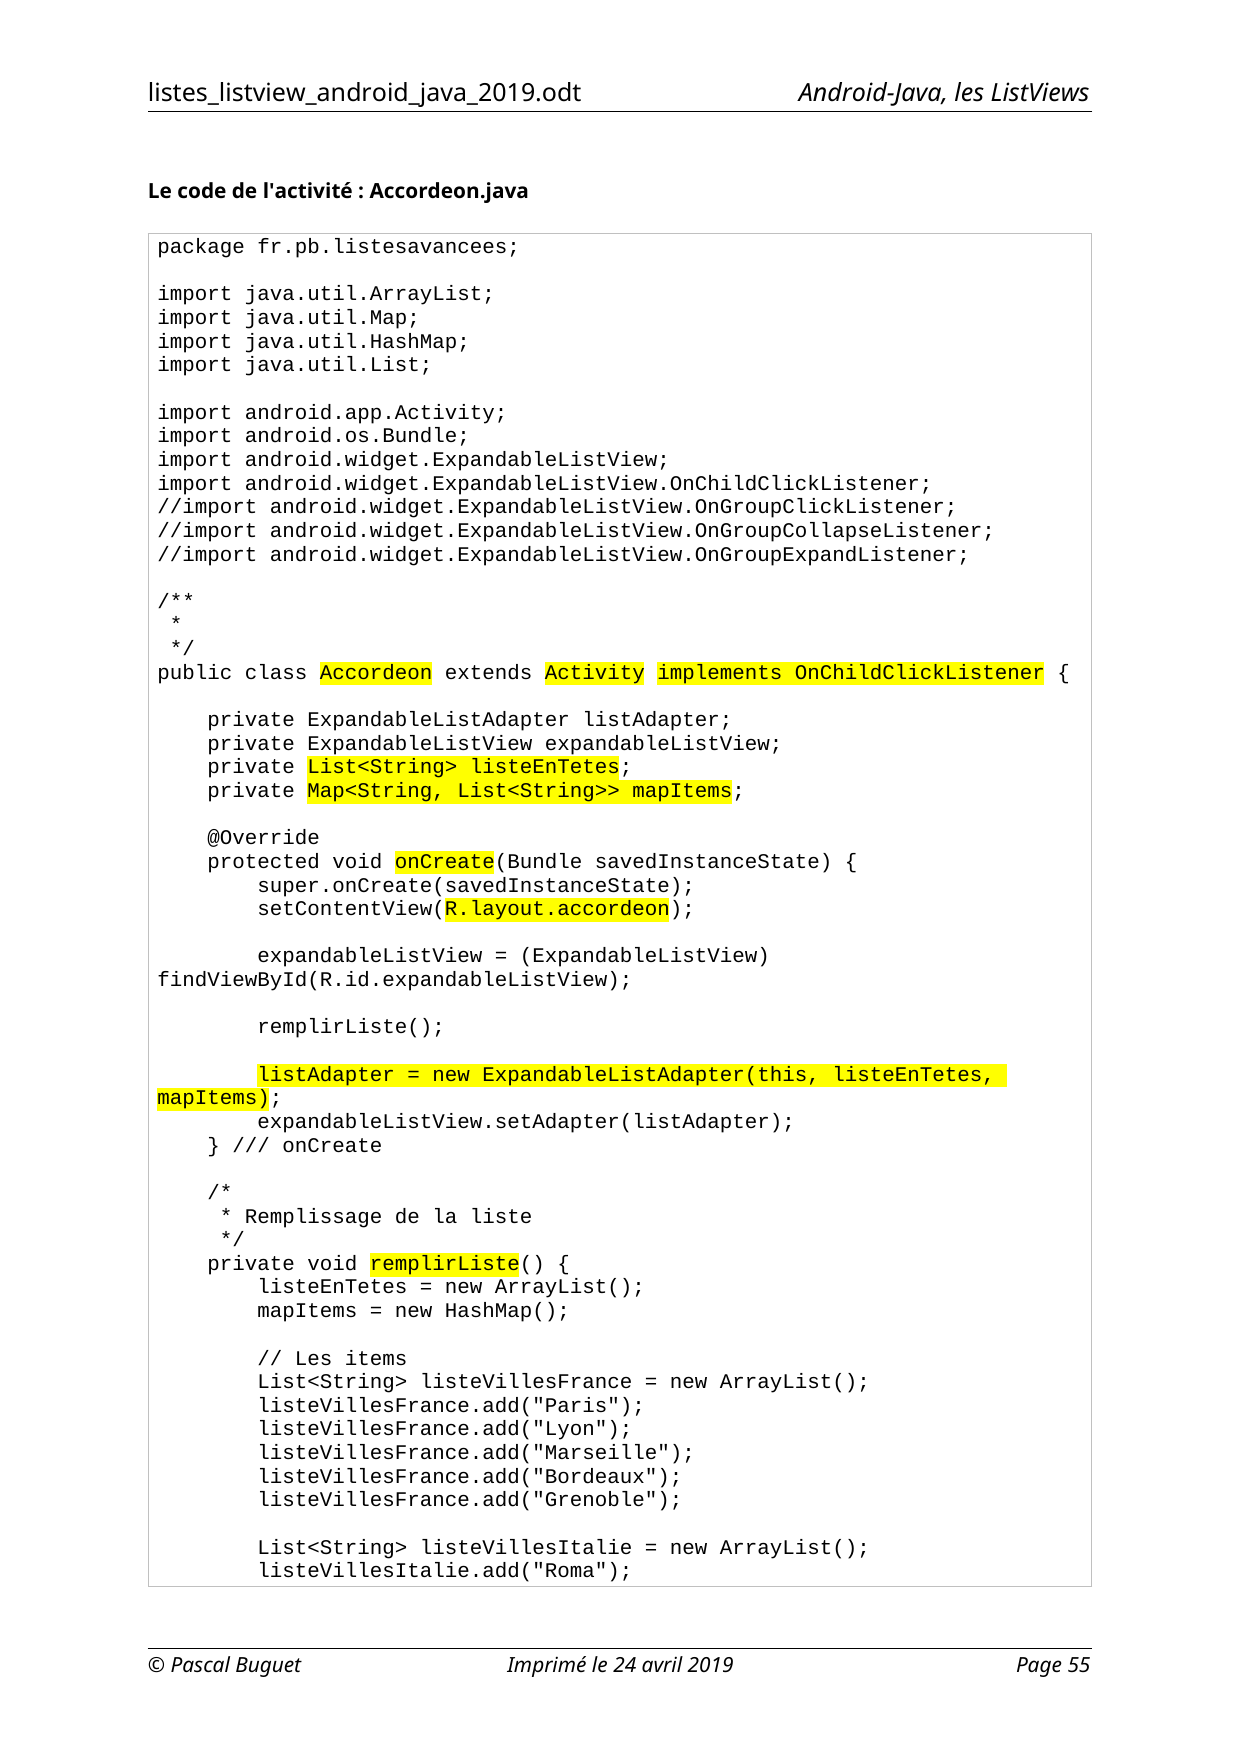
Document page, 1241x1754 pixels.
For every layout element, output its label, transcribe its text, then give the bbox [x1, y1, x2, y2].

text remplirListe(); [149, 1013, 1091, 1037]
text //import android.widget.ExpandableListView.OnGroupClickListener; [149, 493, 1091, 517]
text private ExpandableListAdapter listAdapter; [149, 706, 1091, 729]
text //import android.widget.ExpandableListView.OnGroupExpandListener; [149, 540, 1091, 564]
text @Override [149, 824, 1091, 848]
text protected void onCreate(Bundle savedInstanceState) { [149, 848, 1091, 871]
text Le code de l'activité : Accordeon.java [148, 176, 1092, 204]
text setContentView(R.layout.accordeon); [149, 895, 1091, 919]
text listeVillesItalie.add("Roma"); [149, 1557, 1091, 1586]
text listeVillesFrance.add("Bordeaux"); [149, 1463, 1091, 1486]
text private List<String> listeEnTetes; [149, 753, 1091, 777]
text super.onCreate(savedInstanceState); [149, 871, 1091, 895]
text mapItems = new HashMap(); [149, 1297, 1091, 1321]
text private void remplirListe() { [149, 1250, 1091, 1273]
text //import android.widget.ExpandableListView.OnGroupCollapseListener; [149, 517, 1091, 540]
text import java.util.Map; [149, 304, 1091, 328]
text package fr.pb.listesavancees; [149, 234, 1091, 257]
text import android.os.Bundle; [149, 422, 1091, 446]
text expandableListView = (ExpandableListView) findViewById(R.id.expandableListView); [149, 942, 1091, 990]
text listeVillesFrance.add("Paris"); [149, 1392, 1091, 1415]
text private ExpandableListView expandableListView; [149, 729, 1091, 753]
text /* [149, 1179, 1091, 1202]
text * Remplissage de la liste [149, 1202, 1091, 1226]
text */ [149, 635, 1091, 659]
text private Map<String, List<String>> mapItems; [149, 777, 1091, 801]
text listAdapter = new ExpandableListAdapter(this, listeEnTetes, mapItems); [149, 1061, 1091, 1108]
text expandableListView.setAdapter(listAdapter); [149, 1108, 1091, 1132]
text * [149, 611, 1091, 635]
text listeVillesFrance.add("Marseille"); [149, 1439, 1091, 1463]
text listeVillesFrance.add("Grenoble"); [149, 1486, 1091, 1510]
text import android.widget.ExpandableListView; [149, 446, 1091, 469]
text listeVillesFrance.add("Lyon"); [149, 1415, 1091, 1439]
text listeEnTetes = new ArrayList(); [149, 1273, 1091, 1297]
text import java.util.List; [149, 351, 1091, 375]
text import java.util.ArrayList; [149, 280, 1091, 304]
text import java.util.HashMap; [149, 328, 1091, 351]
text import android.app.Activity; [149, 398, 1091, 422]
text // Les items [149, 1344, 1091, 1368]
text /** [149, 588, 1091, 611]
text public class Accordeon extends Activity implements OnChildClickListener { [149, 659, 1091, 682]
text List<String> listeVillesFrance = new ArrayList(); [149, 1368, 1091, 1392]
text List<String> listeVillesItalie = new ArrayList(); [149, 1533, 1091, 1557]
text */ [149, 1226, 1091, 1250]
text } /// onCreate [149, 1132, 1091, 1155]
text import android.widget.ExpandableListView.OnChildClickListener; [149, 469, 1091, 493]
